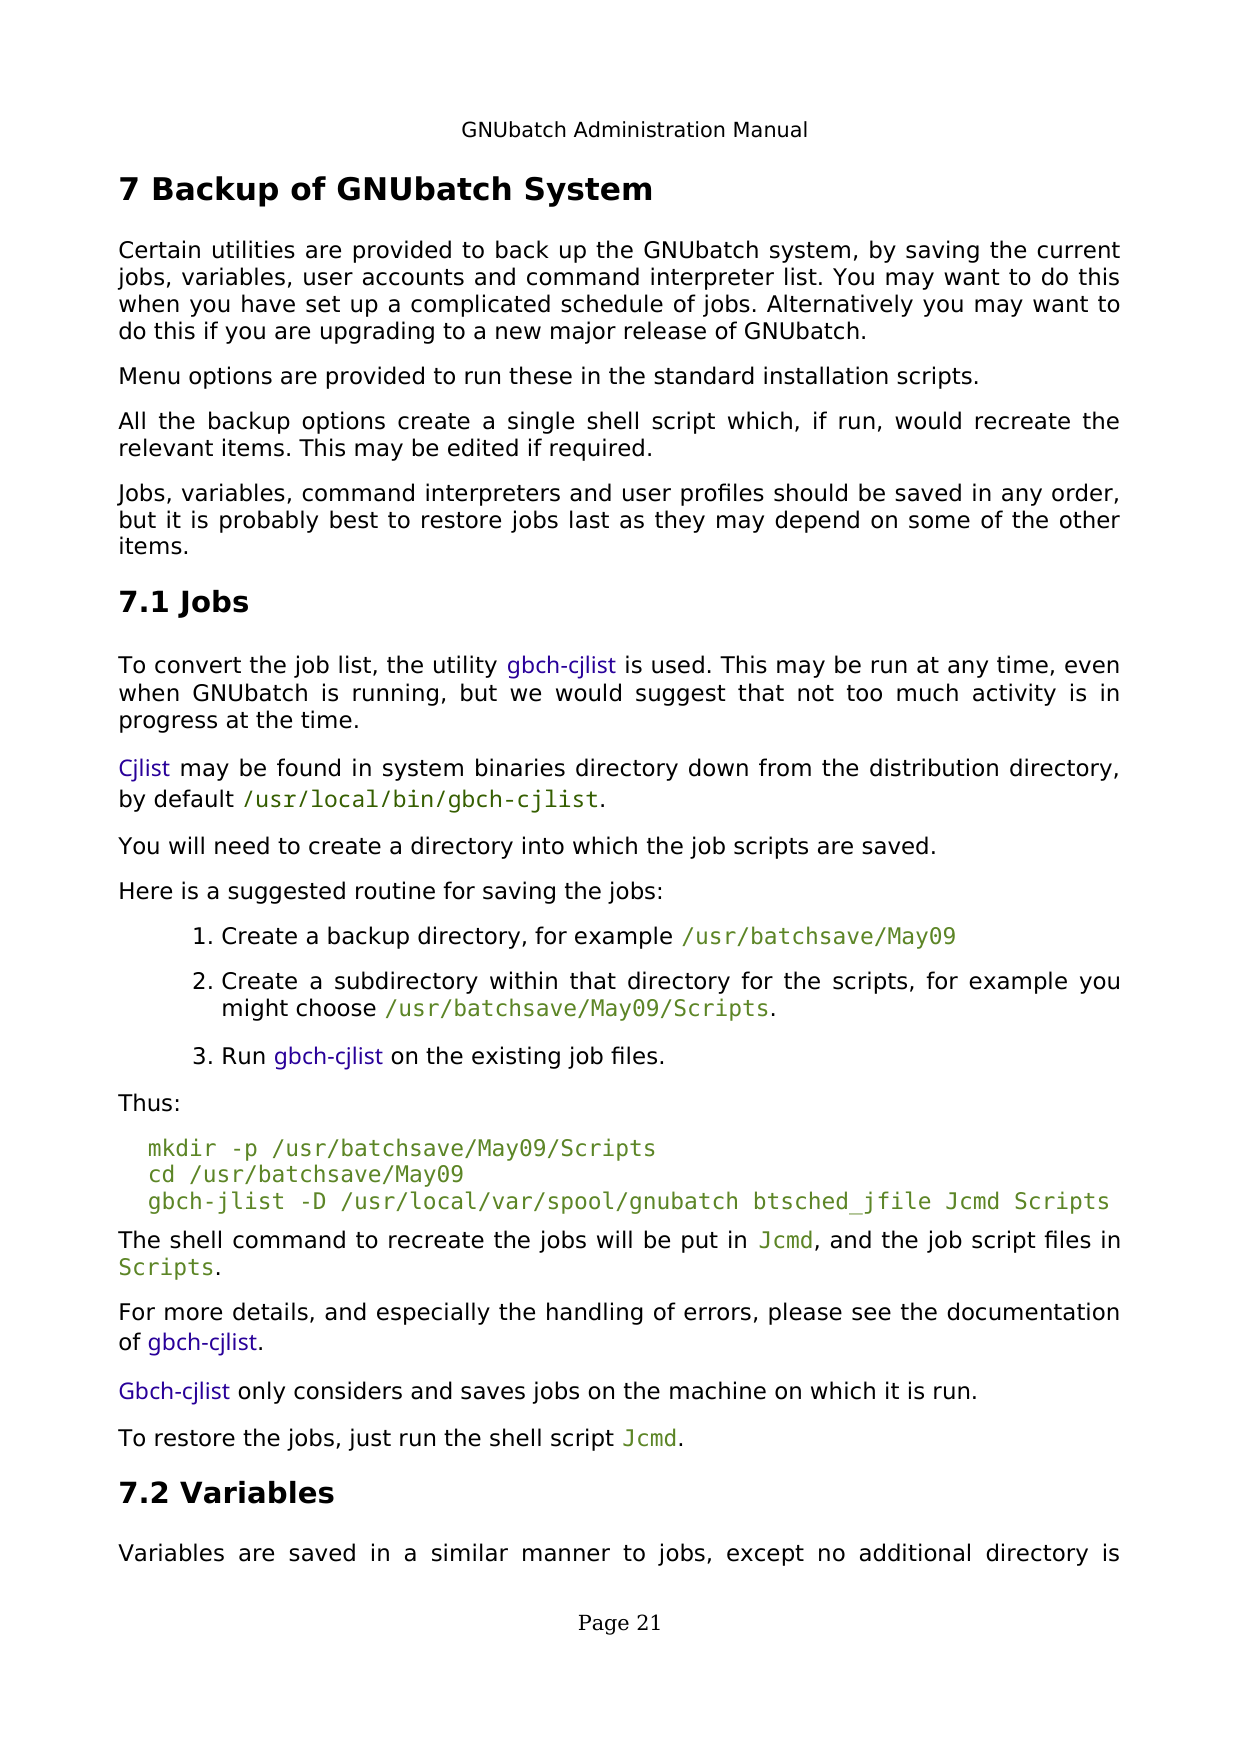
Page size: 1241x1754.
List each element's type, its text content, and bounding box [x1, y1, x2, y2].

text mkdir -p /usr/batchsave/May09/Scripts cd /usr/batchsave/May09 gbch-jlist -D /usr/local/var/spool/gnubatch btsched_jfile Jcmd Scripts [148, 1135, 1122, 1215]
text You will need to create a directory into which the job scripts are saved. [118, 833, 1122, 860]
text To convert the job list, the utility gbch-cjlist is used. This may be run at any time, even when GNUbatch is running, but we would suggest that not too much activity is in progress at the time. [118, 649, 1122, 734]
text The shell command to recreate the jobs will be put in Jcmd, and the job script files in Scripts. [118, 1227, 1122, 1281]
text Menu options are provided to run these in the standard installation scripts. [118, 363, 1122, 390]
subtitle Backup of GNUbatch System [118, 172, 1122, 208]
subtitle Jobs [118, 585, 1122, 619]
text To restore the jobs, just run the shell script Jcmd. [118, 1425, 1122, 1452]
list Run gbch-cjlist on the existing job files. [192, 1040, 1122, 1071]
subtitle Variables [118, 1477, 1122, 1511]
text Here is a suggested routine for saving the jobs: [118, 878, 1122, 905]
text Variables are saved in a similar manner to jobs, except no additional directory is [118, 1540, 1122, 1567]
text Jobs, variables, command interpreters and user profiles should be saved in any order, but it is probably best to restore jobs last as they may depend on some of the other items. [118, 480, 1122, 560]
text All the backup options create a single shell script which, if run, would recreate the relevant items. This may be edited if required. [118, 408, 1122, 462]
text For more details, and especially the handling of errors, please see the documentation of gbch-cjlist. [118, 1299, 1122, 1357]
text Thus: [118, 1090, 1122, 1117]
text Gbch-cjlist only considers and saves jobs on the machine on which it is run. [118, 1375, 1122, 1406]
text Cjlist may be found in system binaries directory down from the distribution directory, by default /usr/local/bin/gbch-cjlist. [118, 752, 1122, 815]
list Create a backup directory, for example /usr/batchsave/May09 [192, 923, 1122, 950]
list Create a subdirectory within that directory for the scripts, for example you might choose /usr/batchsave/May09/Scripts. [192, 968, 1122, 1022]
text Certain utilities are provided to back up the GNUbatch system, by saving the current jobs, variables, user accounts and command interpreter list. You may want to do this when you have set up a complicated schedule of jobs. Alternatively you may want to do this if you are upgrading to a new major release of GNUbatch. [118, 238, 1122, 345]
